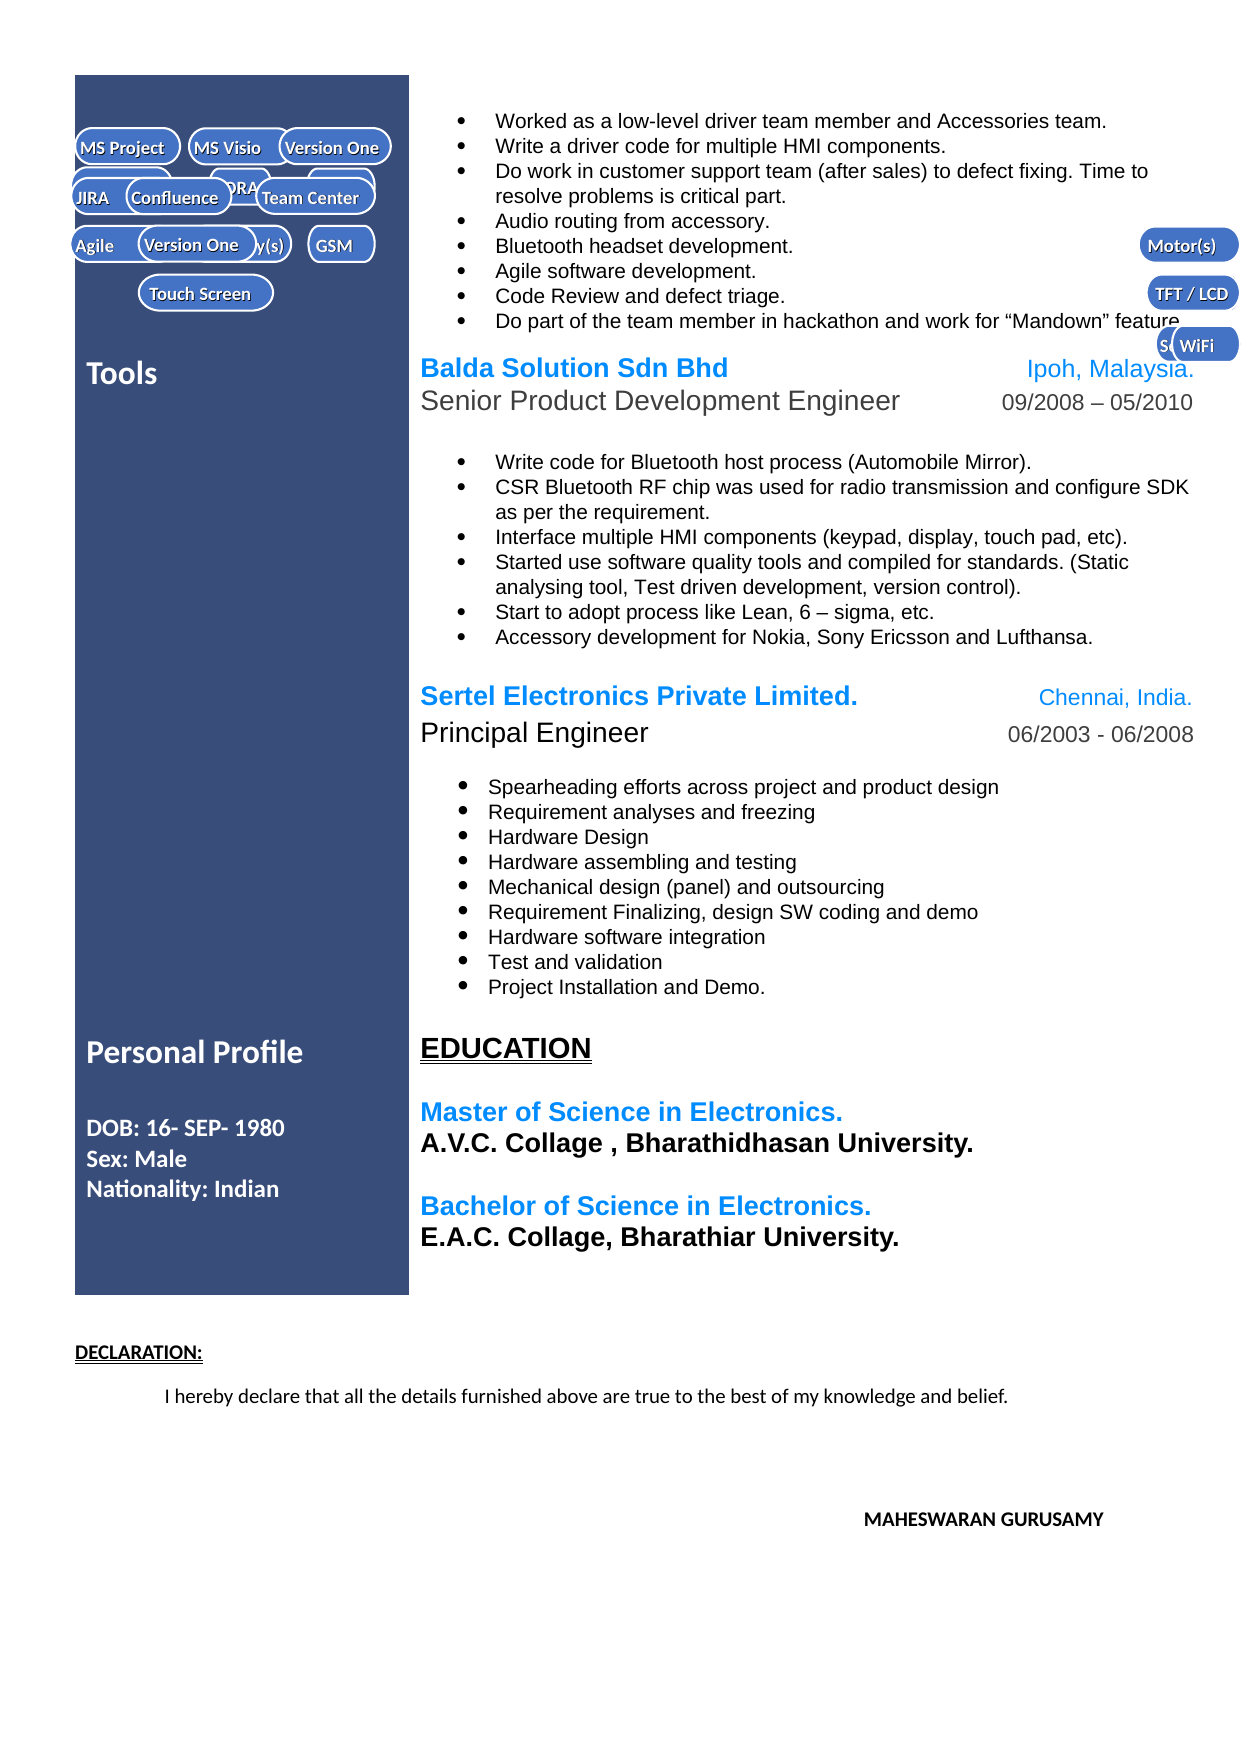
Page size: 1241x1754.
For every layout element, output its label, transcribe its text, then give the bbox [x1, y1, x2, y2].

table_cell [75, 155, 89, 170]
table_cell Balda Solution Sdn Bhd Ipoh, Malaysia. Senior Product Development Engineer 09/2008 – 05/2010 Write code for Bluetooth host process (Automobile Mirror). CSR Bluetooth RF chip was used for radio transmission and configure SDK as per the requirement. Interface multiple HMI components (keypad, display, touch pad, etc). Started use software quality tools and compiled for standards. (Static analysing tool, Test driven development, version control). Start to adopt process like Lean, 6 – sigma, etc. Accessory development for Nokia, Sony Ericsson and Lufthansa. [409, 352, 1209, 680]
table_cell Personal Profile DOB: 16- SEP- 1980 Sex: Male Nationality: Indian [75, 1031, 409, 1295]
table_cell Sertel Electronics Private Limited. Chennai, India. Principal Engineer 06/2003 - 06/2008 Spearheading efforts across project and product design Requirement analyses and freezing Hardware Design Hardware assembling and testing Mechanical design (panel) and outsourcing Requirement Finalizing, design SW coding and demo Hardware software integration Test and validation Project Installation and Demo. [409, 680, 1209, 1031]
table_cell EDUCATION Master of Science in Electronics. A.V.C. Collage , Bharathidhasan University. Bachelor of Science in Electronics. E.A.C. Collage, Bharathiar University. [409, 1031, 1209, 1295]
table_cell [75, 680, 409, 1031]
table_cell [75, 75, 409, 352]
table_cell Motorola Solution Sdn Bhd, Penang, Malaysia. Senior Software Engineer 06/2010 - 01/2015 Worked as a low-level driver team member and Accessories team. Write a driver code for multiple HMI components. Do work in customer support team (after sales) to defect fixing. Time to resolve problems is critical part. Audio routing from accessory. Bluetooth headset development. Agile software development. Code Review and defect triage. Do part of the team member in hackathon and work for “Mandown” feature. [409, 75, 1209, 352]
text MAHESWARAN GURUSAMY [487, 1506, 1165, 1532]
text DECLARATION: [75, 1339, 1165, 1364]
text I hereby declare that all the details furnished above are true to the best of my knowledge and belief. [75, 1383, 1165, 1408]
table_cell Tools [75, 352, 409, 680]
